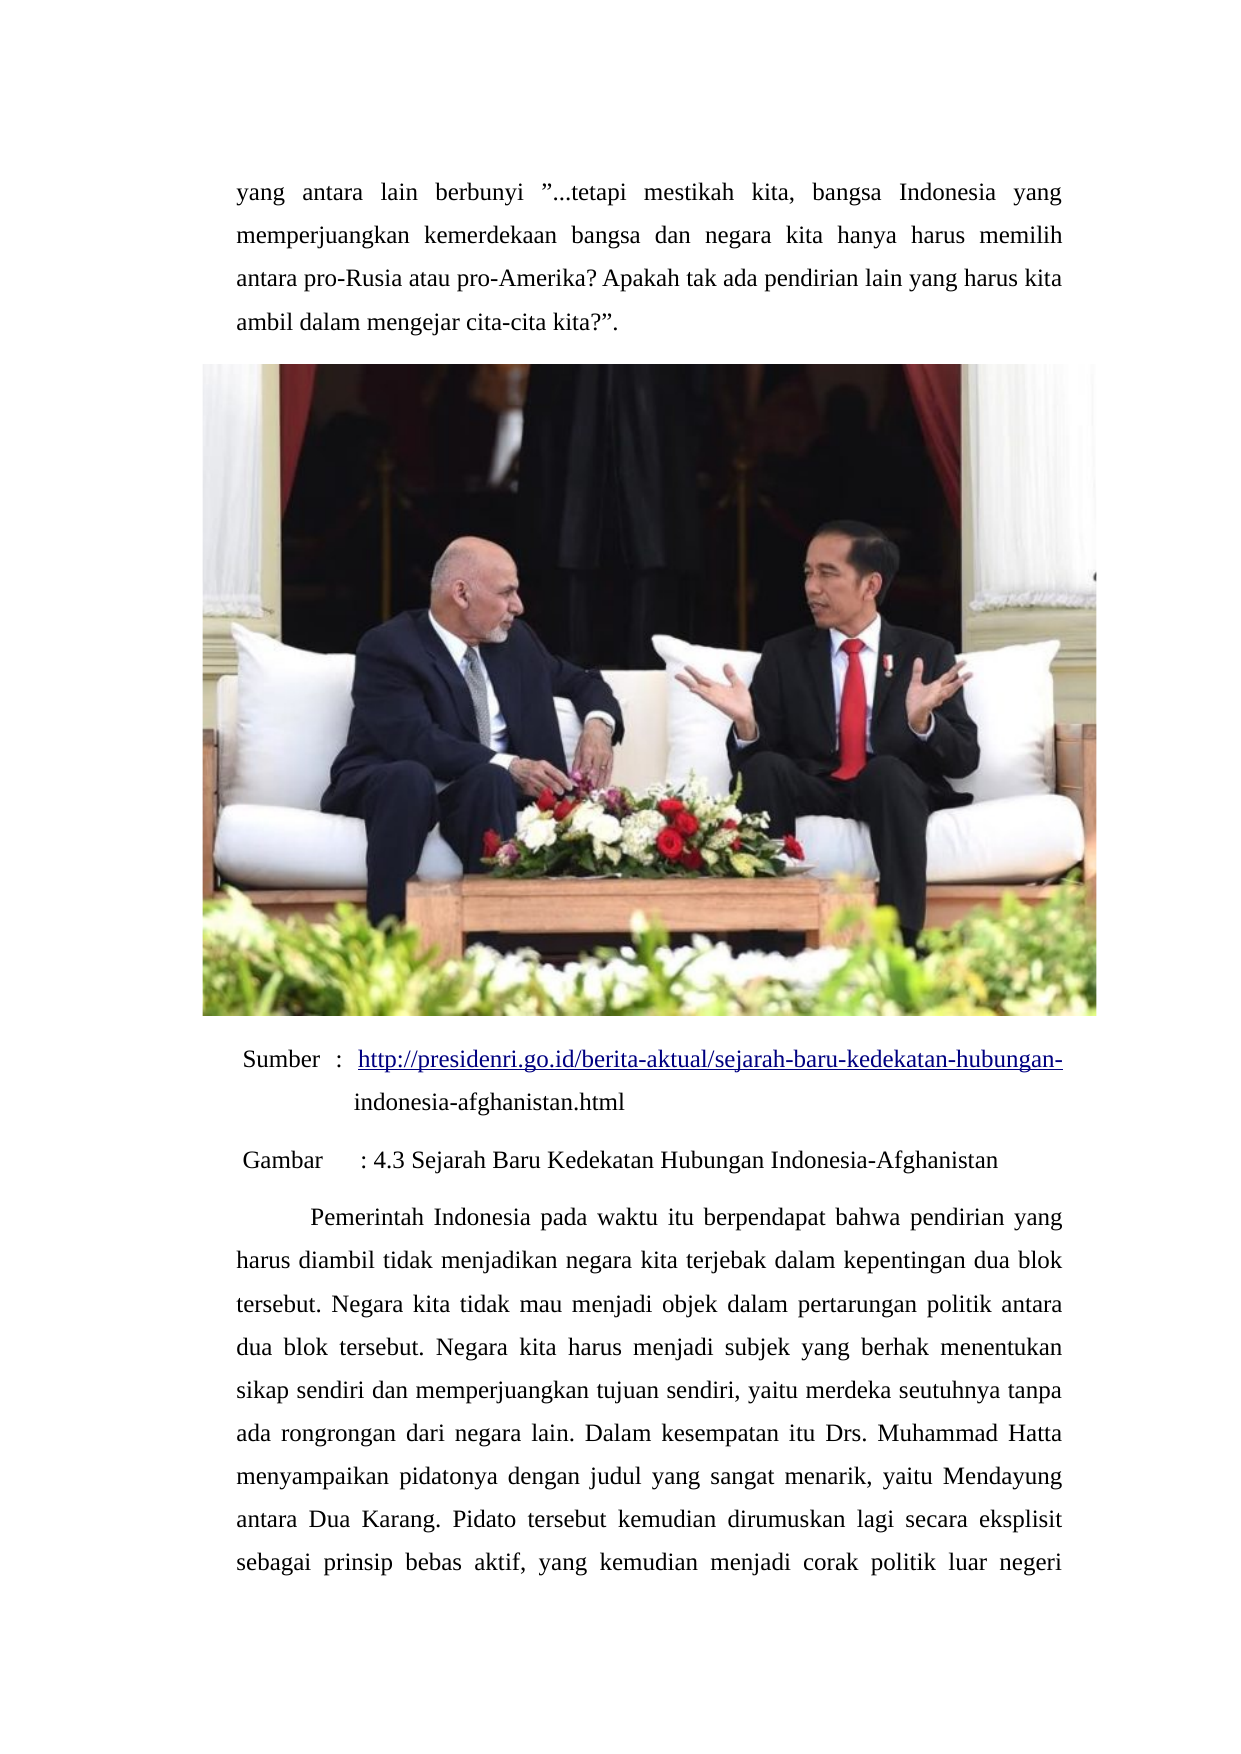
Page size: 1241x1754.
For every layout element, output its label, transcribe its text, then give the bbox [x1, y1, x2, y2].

text yang antara lain berbunyi ”...tetapi mestikah kita, bangsa Indonesia yang memperjuangkan kemerdekaan bangsa dan negara kita hanya harus memilih antara pro-Rusia atau pro-Amerika? Apakah tak ada pendirian lain yang harus kita ambil dalam mengejar cita-cita kita?”. [236, 177, 1063, 335]
text Gambar : 4.3 Sejarah Baru Kedekatan Hubungan Indonesia-Afghanistan [242, 1145, 1063, 1173]
text Sumber : http://presidenri.go.id/berita-aktual/sejarah-baru-kedekatan-hubungan- indonesia-afghanistan.html [242, 1044, 1063, 1116]
text Pemerintah Indonesia pada waktu itu berpendapat bahwa pendirian yang harus diambil tidak menjadikan negara kita terjebak dalam kepentingan dua blok tersebut. Negara kita tidak mau menjadi objek dalam pertarungan politik antara dua blok tersebut. Negara kita harus menjadi subjek yang berhak menentukan sikap sendiri dan memperjuangkan tujuan sendiri, yaitu merdeka seutuhnya tanpa ada rongrongan dari negara lain. Dalam kesempatan itu Drs. Muhammad Hatta menyampaikan pidatonya dengan judul yang sangat menarik, yaitu Mendayung antara Dua Karang. Pidato tersebut kemudian dirumuskan lagi secara eksplisit sebagai prinsip bebas aktif, yang kemudian menjadi corak politik luar negeri [236, 1202, 1063, 1576]
picture [202, 364, 1097, 1016]
